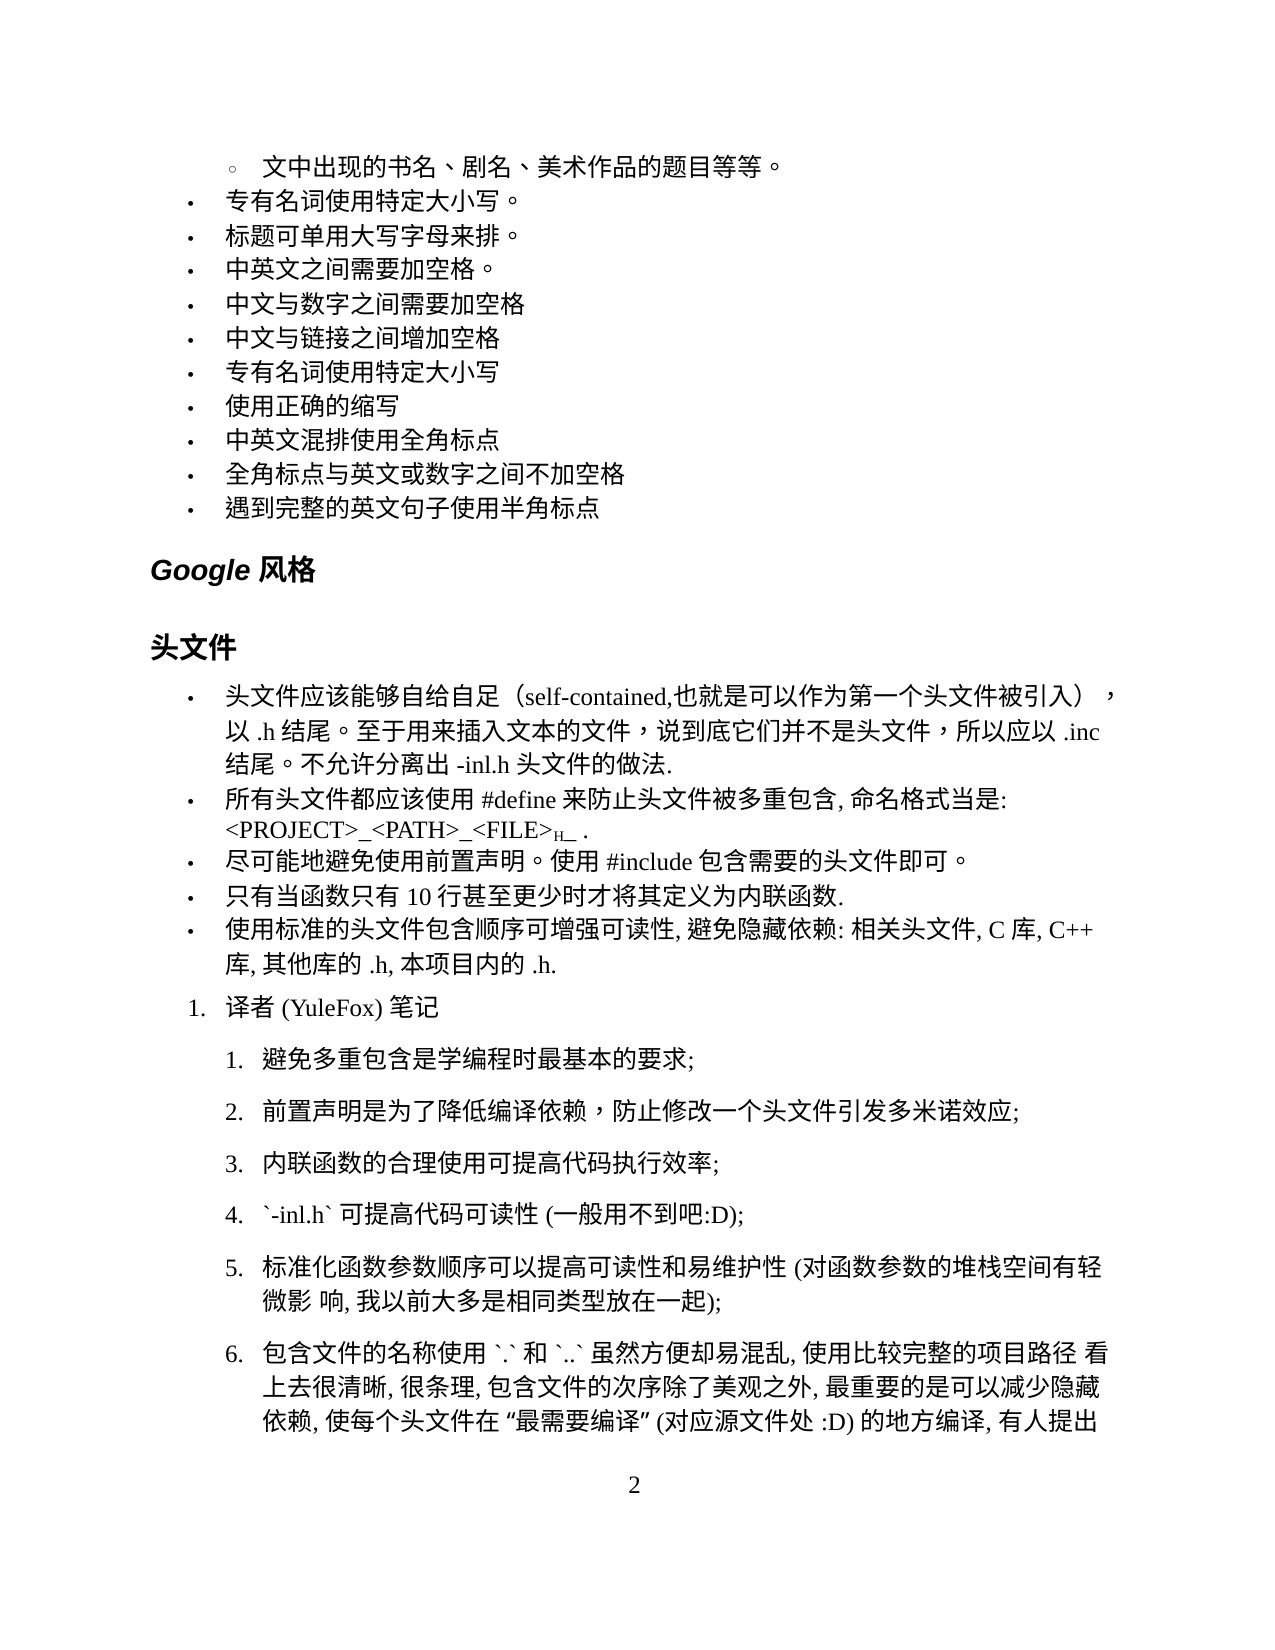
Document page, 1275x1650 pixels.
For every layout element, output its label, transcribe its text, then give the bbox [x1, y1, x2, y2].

list 全角标点与英文或数字之间不加空格 [187, 457, 1125, 491]
list 尽可能地避免使用前置声明。使用 #include 包含需要的头文件即可。 [187, 844, 1125, 878]
subtitle Google 风格 [150, 550, 1125, 589]
list 中英文混排使用全角标点 [187, 422, 1125, 457]
list 包含文件的名称使用 `.` 和 `..` 虽然方便却易混乱, 使用比较完整的项目路径 看上去很清晰, 很条理, 包含文件的次序除了美观之外, 最重要的是可以减少隐藏 依赖, 使每个头文件在 “最需要编译” (对应源文件处 :D) 的地方编译, 有人提出 [225, 1335, 1125, 1437]
list 头文件应该能够自给自足（self-contained,也就是可以作为第一个头文件被引入）， 以 .h 结尾。至于用来插入文本的文件，说到底它们并不是头文件，所以应以 .inc 结尾。不允许分离出 -inl.h 头文件的做法. [187, 679, 1125, 781]
list 内联函数的合理使用可提高代码执行效率; [225, 1145, 1125, 1179]
list 中文与数字之间需要加空格 [187, 286, 1125, 320]
list 中英文之间需要加空格。 [187, 252, 1125, 286]
list 使用标准的头文件包含顺序可增强可读性, 避免隐藏依赖: 相关头文件, C 库, C++ 库, 其他库的 .h, 本项目内的 .h. [187, 912, 1125, 980]
list `-inl.h` 可提高代码可读性 (一般用不到吧:D); [225, 1197, 1125, 1231]
list 标准化函数参数顺序可以提高可读性和易维护性 (对函数参数的堆栈空间有轻微影 响, 我以前大多是相同类型放在一起); [225, 1249, 1125, 1317]
list 只有当函数只有 10 行甚至更少时才将其定义为内联函数. [187, 878, 1125, 912]
list 中文与链接之间增加空格 [187, 320, 1125, 354]
subtitle 头文件 [150, 627, 1125, 667]
list 遇到完整的英文句子使用半角标点 [187, 491, 1125, 525]
list 译者 (YuleFox) 笔记 [187, 989, 1125, 1023]
list 前置声明是为了降低编译依赖，防止修改一个头文件引发多米诺效应; [225, 1093, 1125, 1127]
list 所有头文件都应该使用 #define 来防止头文件被多重包含, 命名格式当是: <PROJECT>_<PATH>_<FILE>H_ . [187, 781, 1125, 844]
list 专有名词使用特定大小写 [187, 354, 1125, 388]
list 文中出现的书名、剧名、美术作品的题目等等。 [225, 150, 1125, 184]
list 避免多重包含是学编程时最基本的要求; [225, 1041, 1125, 1075]
list 专有名词使用特定大小写。 [187, 184, 1125, 218]
list 使用正确的缩写 [187, 388, 1125, 422]
list 标题可单用大写字母来排。 [187, 218, 1125, 252]
